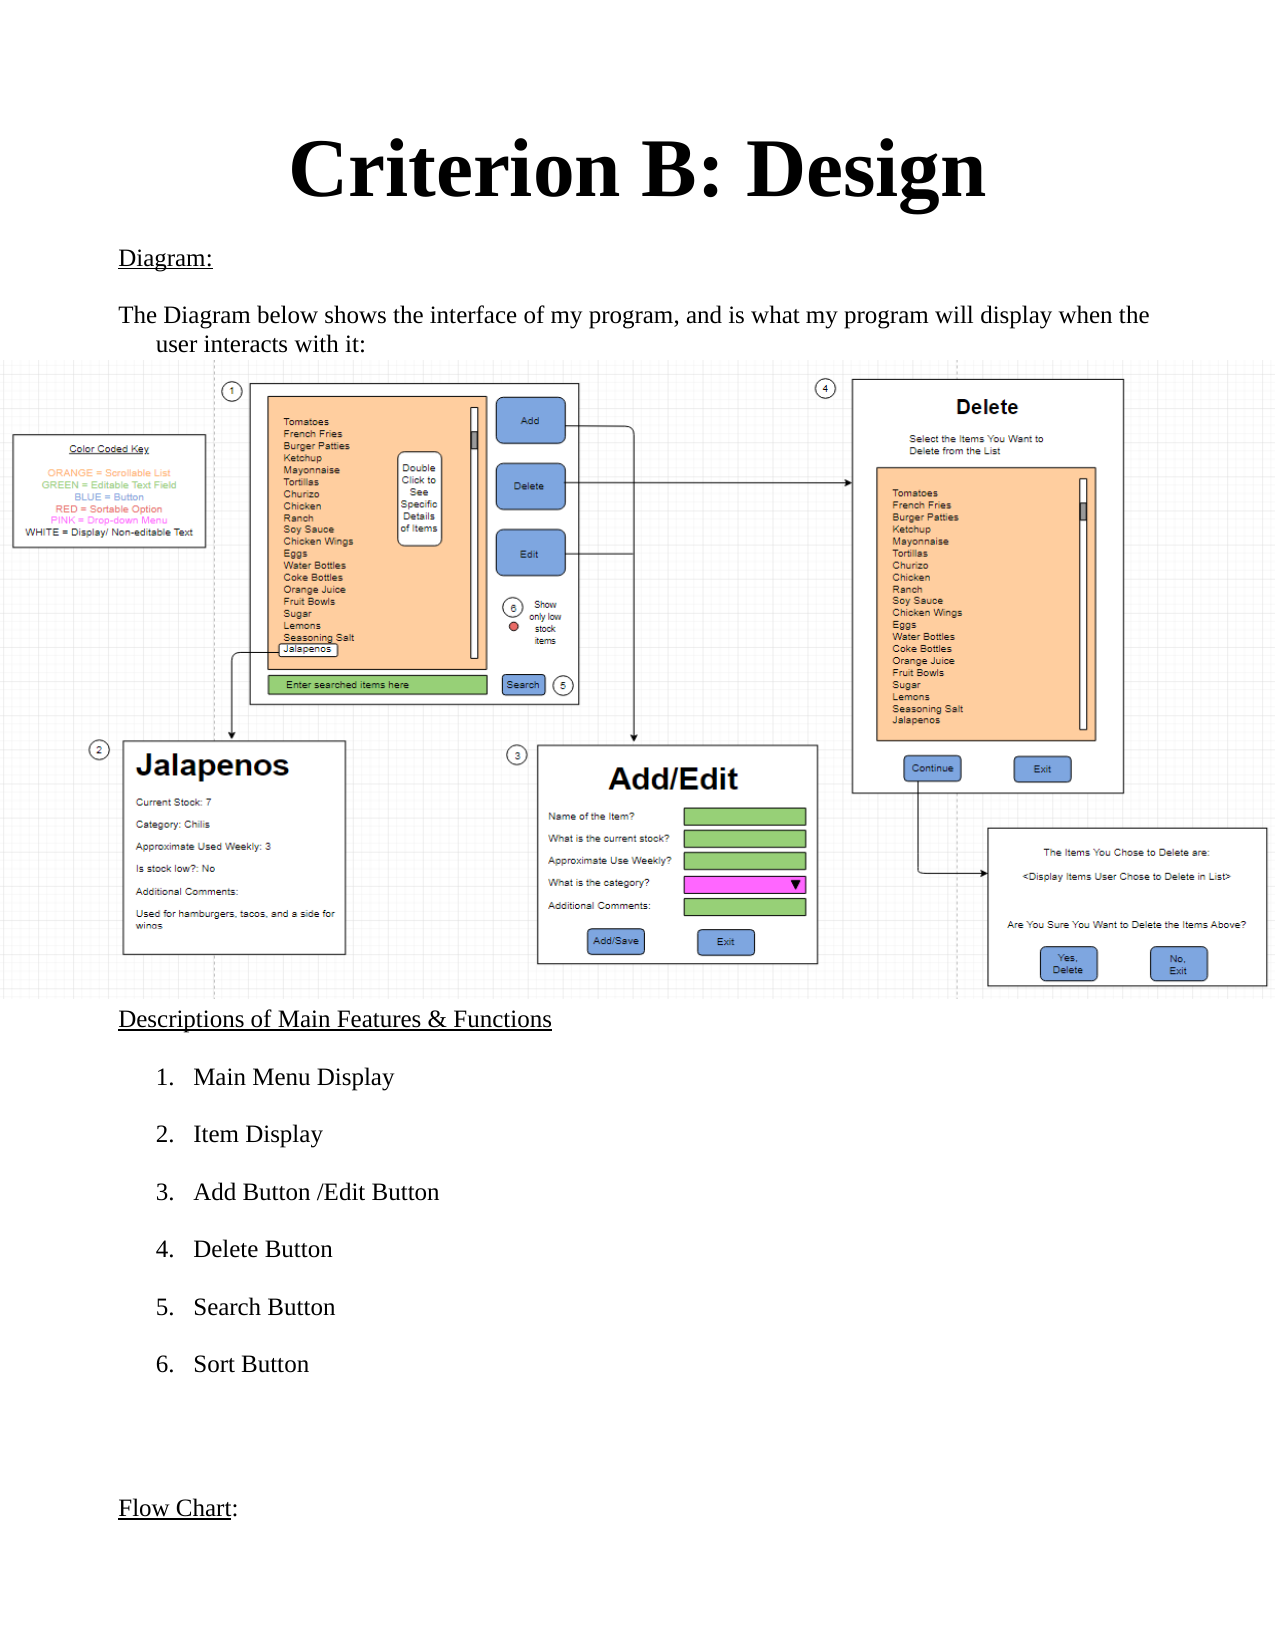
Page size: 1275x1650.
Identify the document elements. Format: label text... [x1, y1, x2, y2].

text Criterion B: Design [118, 118, 1157, 214]
list Item Display [156, 1119, 1157, 1148]
list Descriptions of Main Features & Functions [118, 1004, 1157, 1033]
list Search Button [156, 1292, 1157, 1321]
list Diagram: [118, 243, 1157, 271]
list Flow Chart: [118, 1493, 1157, 1522]
list The Diagram below shows the interface of my program, and is what my program will display when the user interacts with it: [118, 300, 1157, 358]
list Delete Button [156, 1234, 1157, 1263]
list Add Button /Edit Button [156, 1177, 1157, 1206]
list Sort Button [156, 1349, 1157, 1378]
list Main Menu Display [156, 1062, 1157, 1091]
